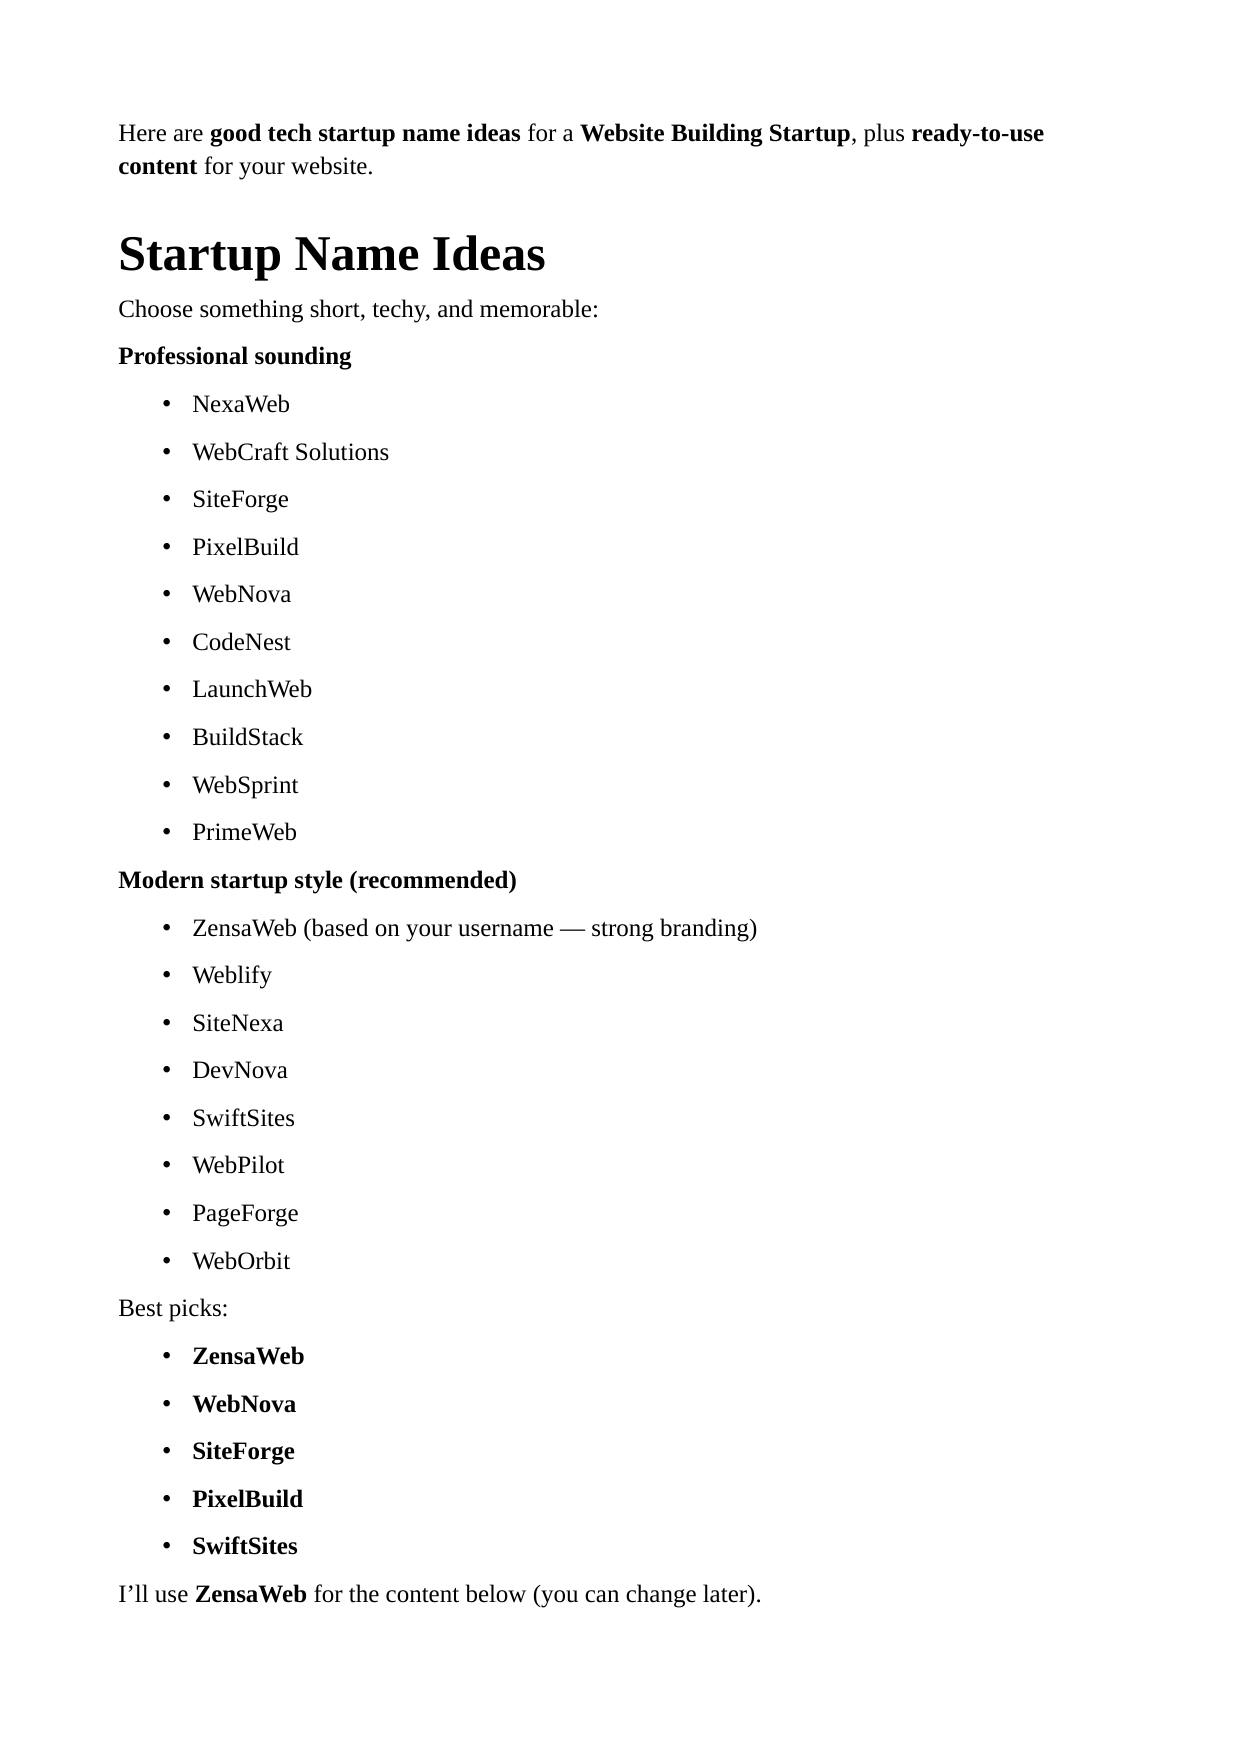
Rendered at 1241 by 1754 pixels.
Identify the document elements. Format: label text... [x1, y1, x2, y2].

list ZensaWeb (based on your username — strong branding) [162, 913, 1122, 941]
list PixelBuild [162, 532, 1122, 561]
text Professional sounding [118, 341, 1122, 370]
list PageForge [162, 1198, 1122, 1227]
text Choose something short, techy, and memorable: [118, 294, 1122, 322]
text Modern startup style (recommended) [118, 865, 1122, 894]
list LaunchWeb [162, 674, 1122, 703]
list WebSprint [162, 770, 1122, 798]
list SiteNexa [162, 1008, 1122, 1037]
list SwiftSites [162, 1103, 1122, 1132]
list WebNova [162, 579, 1122, 608]
list SwiftSites [162, 1531, 1122, 1560]
list PixelBuild [162, 1484, 1122, 1513]
list WebCraft Solutions [162, 437, 1122, 465]
list ZensaWeb [162, 1341, 1122, 1370]
list SiteForge [162, 484, 1122, 513]
list BuildStack [162, 722, 1122, 751]
list WebOrbit [162, 1246, 1122, 1274]
list WebNova [162, 1389, 1122, 1417]
text Here are good tech startup name ideas for a Website Building Startup, plus ready-to-use content for your website. [118, 118, 1122, 180]
text I’ll use ZensaWeb for the content below (you can change later). [118, 1579, 1122, 1608]
list SiteForge [162, 1436, 1122, 1465]
list NexaWeb [162, 389, 1122, 418]
text Best picks: [118, 1293, 1122, 1322]
list CodeNest [162, 627, 1122, 656]
list Weblify [162, 960, 1122, 989]
list PrimeWeb [162, 817, 1122, 846]
list WebPilot [162, 1151, 1122, 1179]
subtitle Startup Name Ideas [118, 224, 1122, 281]
list DevNova [162, 1055, 1122, 1084]
